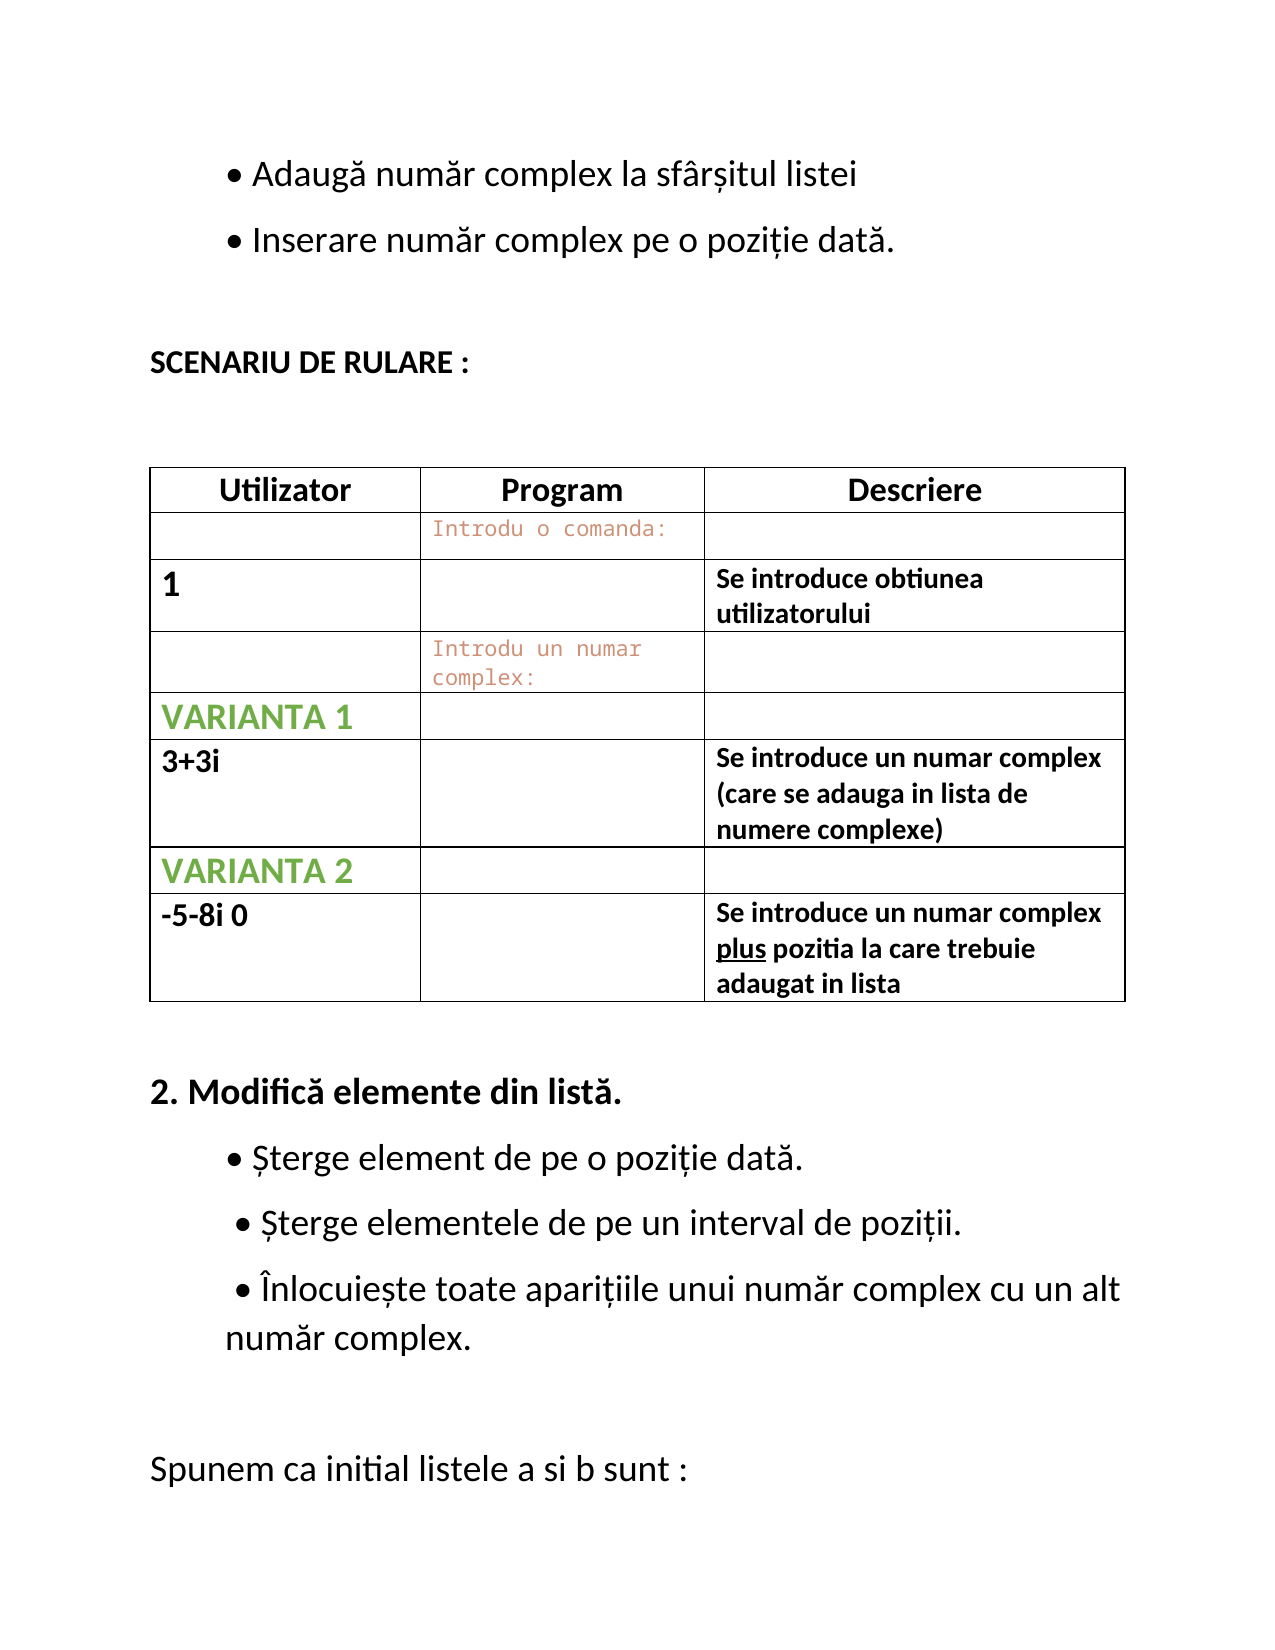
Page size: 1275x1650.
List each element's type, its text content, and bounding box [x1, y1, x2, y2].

text Spunem ca initial listele a si b sunt : [150, 1445, 1125, 1491]
table_cell Introdu un numar complex: [421, 632, 704, 692]
table_cell [421, 894, 704, 1001]
table_cell [421, 740, 704, 846]
text • Adaugă număr complex la sfârșitul listei [150, 150, 1125, 196]
text SCENARIU DE RULARE : [150, 341, 1125, 382]
table_cell Se introduce obtiunea utilizatorului [705, 560, 1124, 631]
text 2. Modifică elemente din listă. [150, 1068, 1125, 1114]
table_header Descriere [705, 468, 1124, 512]
text • Șterge elementele de pe un interval de poziții. [225, 1199, 1125, 1245]
table_cell [151, 632, 420, 692]
table_cell [421, 848, 704, 893]
table_cell [421, 560, 704, 631]
table_header Program [421, 468, 704, 512]
table_cell Introdu o comanda: [421, 513, 704, 559]
table_cell [705, 513, 1124, 559]
text • Inserare număr complex pe o poziție dată. [150, 216, 1125, 261]
table_cell Se introduce un numar complex plus pozitia la care trebuie adaugat in lista [705, 894, 1124, 1001]
table_cell [705, 632, 1124, 692]
table_cell 3+3i [151, 740, 420, 846]
table_cell Se introduce un numar complex (care se adauga in lista de numere complexe) [705, 740, 1124, 846]
table_cell [705, 693, 1124, 738]
table_cell VARIANTA 1 [151, 693, 420, 738]
table_cell 1 [151, 560, 420, 631]
table_header Utilizator [151, 468, 420, 512]
text • Înlocuiește toate aparițiile unui număr complex cu un alt număr complex. [225, 1265, 1125, 1359]
text • Șterge element de pe o poziție dată. [225, 1133, 1125, 1179]
table_cell VARIANTA 2 [151, 848, 420, 893]
table_cell [151, 513, 420, 559]
table_cell -5-8i 0 [151, 894, 420, 1001]
table_cell [421, 693, 704, 738]
table_cell [705, 848, 1124, 893]
